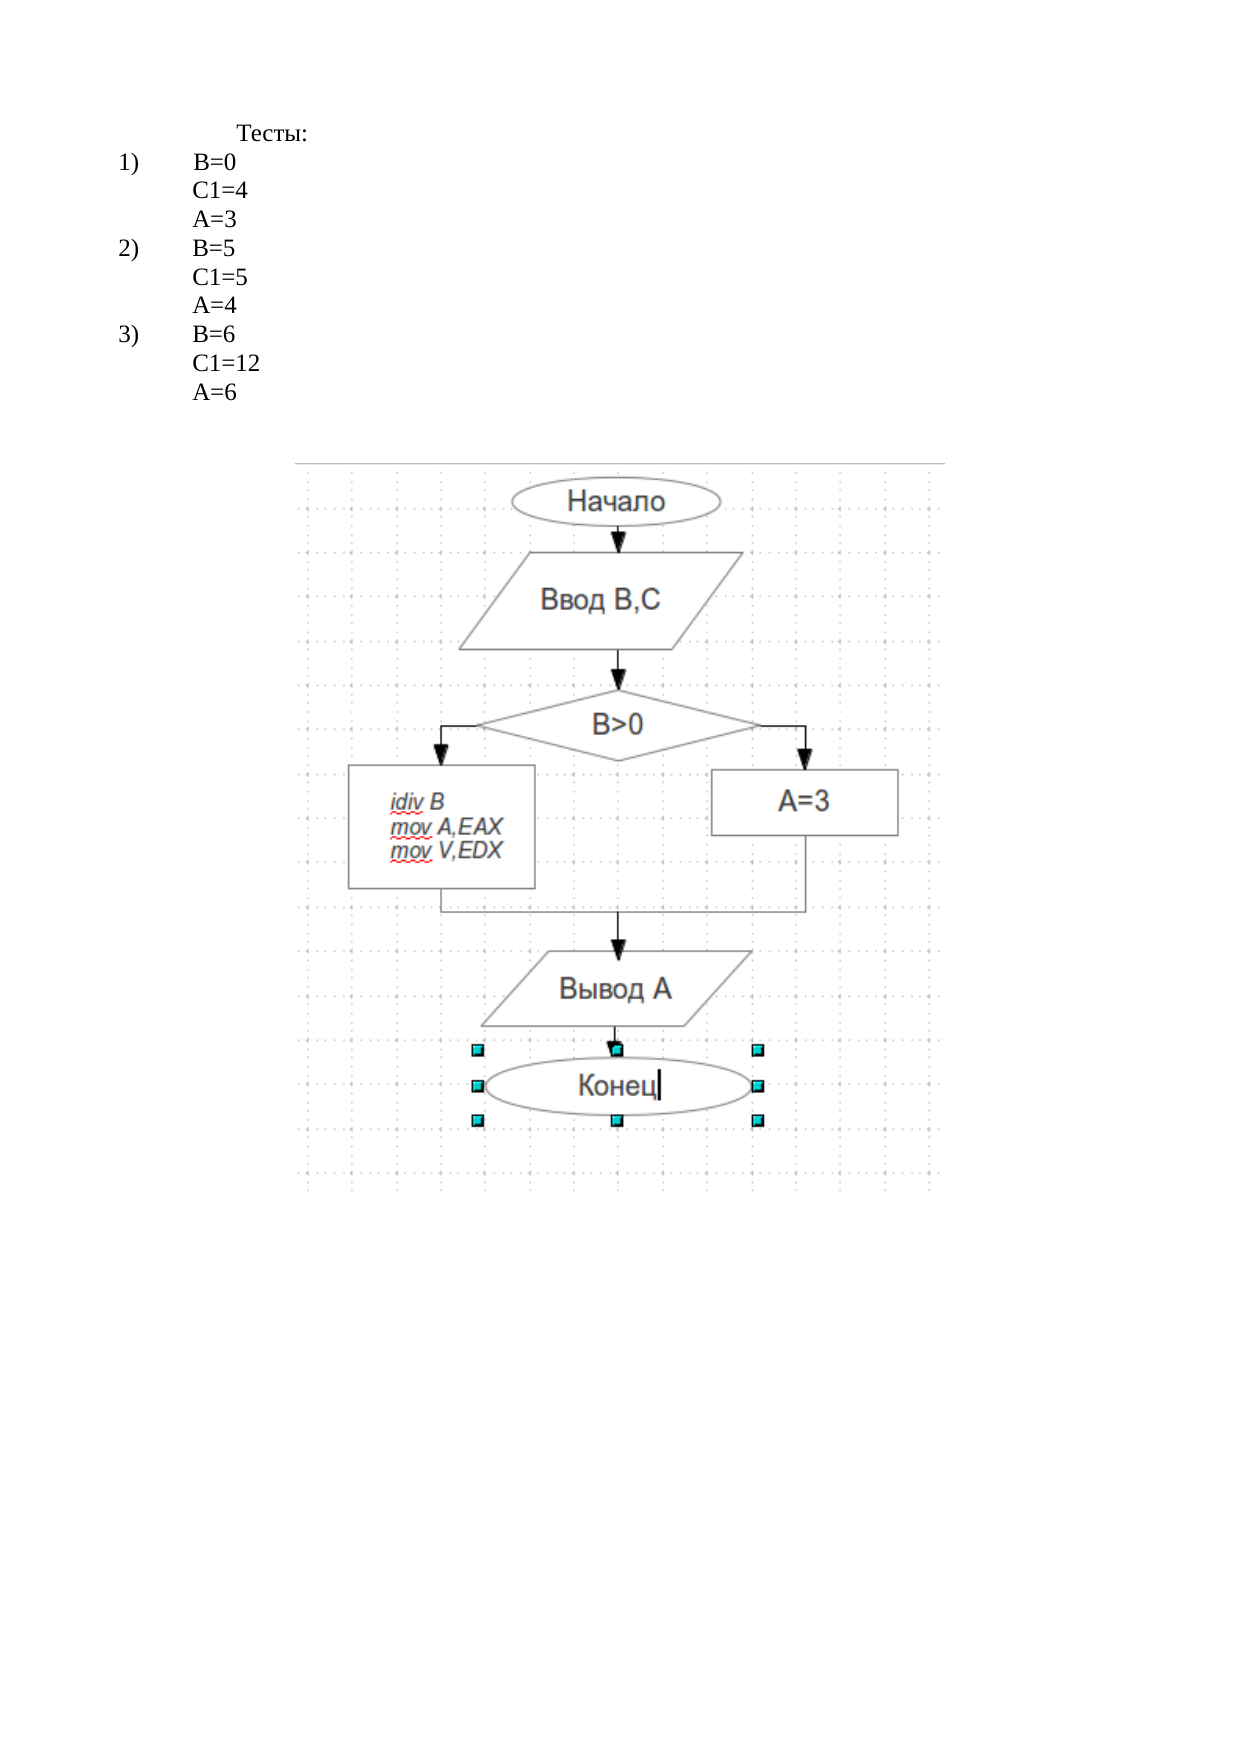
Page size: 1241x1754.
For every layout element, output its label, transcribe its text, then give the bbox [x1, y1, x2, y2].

text C1=4 [118, 176, 1122, 204]
list B=0 [118, 147, 1122, 176]
picture [295, 463, 945, 1196]
text A=4 [118, 291, 1122, 319]
text A=3 [118, 204, 1122, 233]
text C1=12 [118, 348, 1122, 377]
text A=6 [118, 377, 1122, 406]
text 3) B=6 [118, 319, 1122, 348]
text 2) B=5 [118, 233, 1122, 262]
text C1=5 [118, 262, 1122, 291]
text Тесты: [222, 118, 1122, 147]
